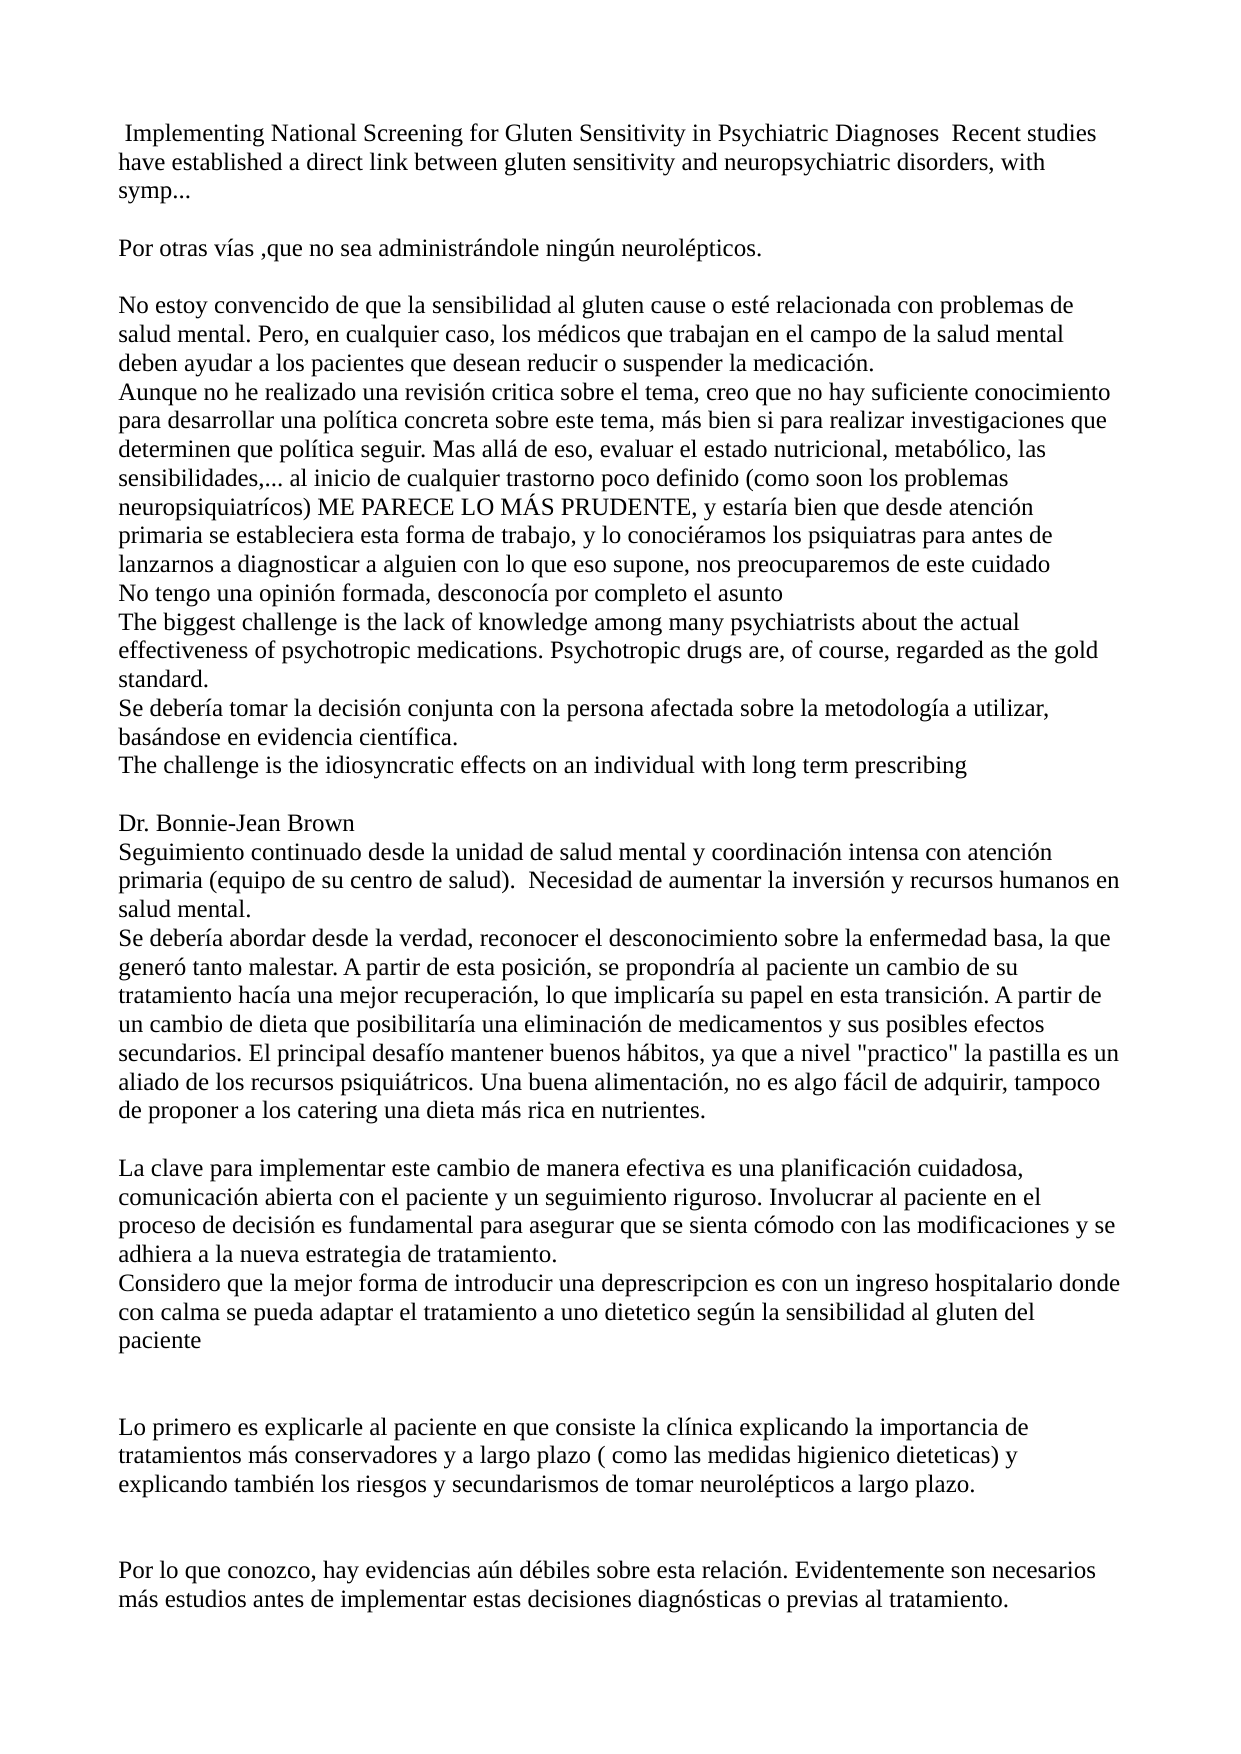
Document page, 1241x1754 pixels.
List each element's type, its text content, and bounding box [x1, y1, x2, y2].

text Considero que la mejor forma de introducir una deprescripcion es con un ingreso hospitalario donde con calma se pueda adaptar el tratamiento a uno dietetico según la sensibilidad al gluten del paciente [118, 1268, 1122, 1354]
text Seguimiento continuado desde la unidad de salud mental y coordinación intensa con atención primaria (equipo de su centro de salud). Necesidad de aumentar la inversión y recursos humanos en salud mental. [118, 837, 1122, 923]
text The biggest challenge is the lack of knowledge among many psychiatrists about the actual effectiveness of psychotropic medications. Psychotropic drugs are, of course, regarded as the gold standard. [118, 607, 1122, 693]
text Aunque no he realizado una revisión critica sobre el tema, creo que no hay suficiente conocimiento para desarrollar una política concreta sobre este tema, más bien si para realizar investigaciones que determinen que política seguir. Mas allá de eso, evaluar el estado nutricional, metabólico, las sensibilidades,... al inicio de cualquier trastorno poco definido (como soon los problemas neuropsiquiatrícos) ME PARECE LO MÁS PRUDENTE, y estaría bien que desde atención primaria se estableciera esta forma de trabajo, y lo conociéramos los psiquiatras para antes de lanzarnos a diagnosticar a alguien con lo que eso supone, nos preocuparemos de este cuidado [118, 377, 1122, 578]
text Por otras vías ,que no sea administrándole ningún neurolépticos. [118, 233, 1122, 262]
text Por lo que conozco, hay evidencias aún débiles sobre esta relación. Evidentemente son necesarios más estudios antes de implementar estas decisiones diagnósticas o previas al tratamiento. [118, 1556, 1122, 1613]
text The challenge is the idiosyncratic effects on an individual with long term prescribing [118, 751, 1122, 779]
text La clave para implementar este cambio de manera efectiva es una planificación cuidadosa, comunicación abierta con el paciente y un seguimiento riguroso. Involucrar al paciente en el proceso de decisión es fundamental para asegurar que se sienta cómodo con las modificaciones y se adhiera a la nueva estrategia de tratamiento. [118, 1153, 1122, 1268]
text Se debería abordar desde la verdad, reconocer el desconocimiento sobre la enfermedad basa, la que generó tanto malestar. A partir de esta posición, se propondría al paciente un cambio de su tratamiento hacía una mejor recuperación, lo que implicaría su papel en esta transición. A partir de un cambio de dieta que posibilitaría una eliminación de medicamentos y sus posibles efectos secundarios. El principal desafío mantener buenos hábitos, ya que a nivel "practico" la pastilla es un aliado de los recursos psiquiátricos. Una buena alimentación, no es algo fácil de adquirir, tampoco de proponer a los catering una dieta más rica en nutrientes. [118, 923, 1122, 1124]
text No estoy convencido de que la sensibilidad al gluten cause o esté relacionada con problemas de salud mental. Pero, en cualquier caso, los médicos que trabajan en el campo de la salud mental deben ayudar a los pacientes que desean reducir o suspender la medicación. [118, 291, 1122, 377]
text Lo primero es explicarle al paciente en que consiste la clínica explicando la importancia de tratamientos más conservadores y a largo plazo ( como las medidas higienico dieteticas) y explicando también los riesgos y secundarismos de tomar neurolépticos a largo plazo. [118, 1412, 1122, 1498]
text Se debería tomar la decisión conjunta con la persona afectada sobre la metodología a utilizar, basándose en evidencia científica. [118, 693, 1122, 751]
text Implementing National Screening for Gluten Sensitivity in Psychiatric Diagnoses Recent studies have established a direct link between gluten sensitivity and neuropsychiatric disorders, with symp... [118, 118, 1122, 204]
text No tengo una opinión formada, desconocía por completo el asunto [118, 578, 1122, 607]
text Dr. Bonnie-Jean Brown [118, 808, 1122, 837]
